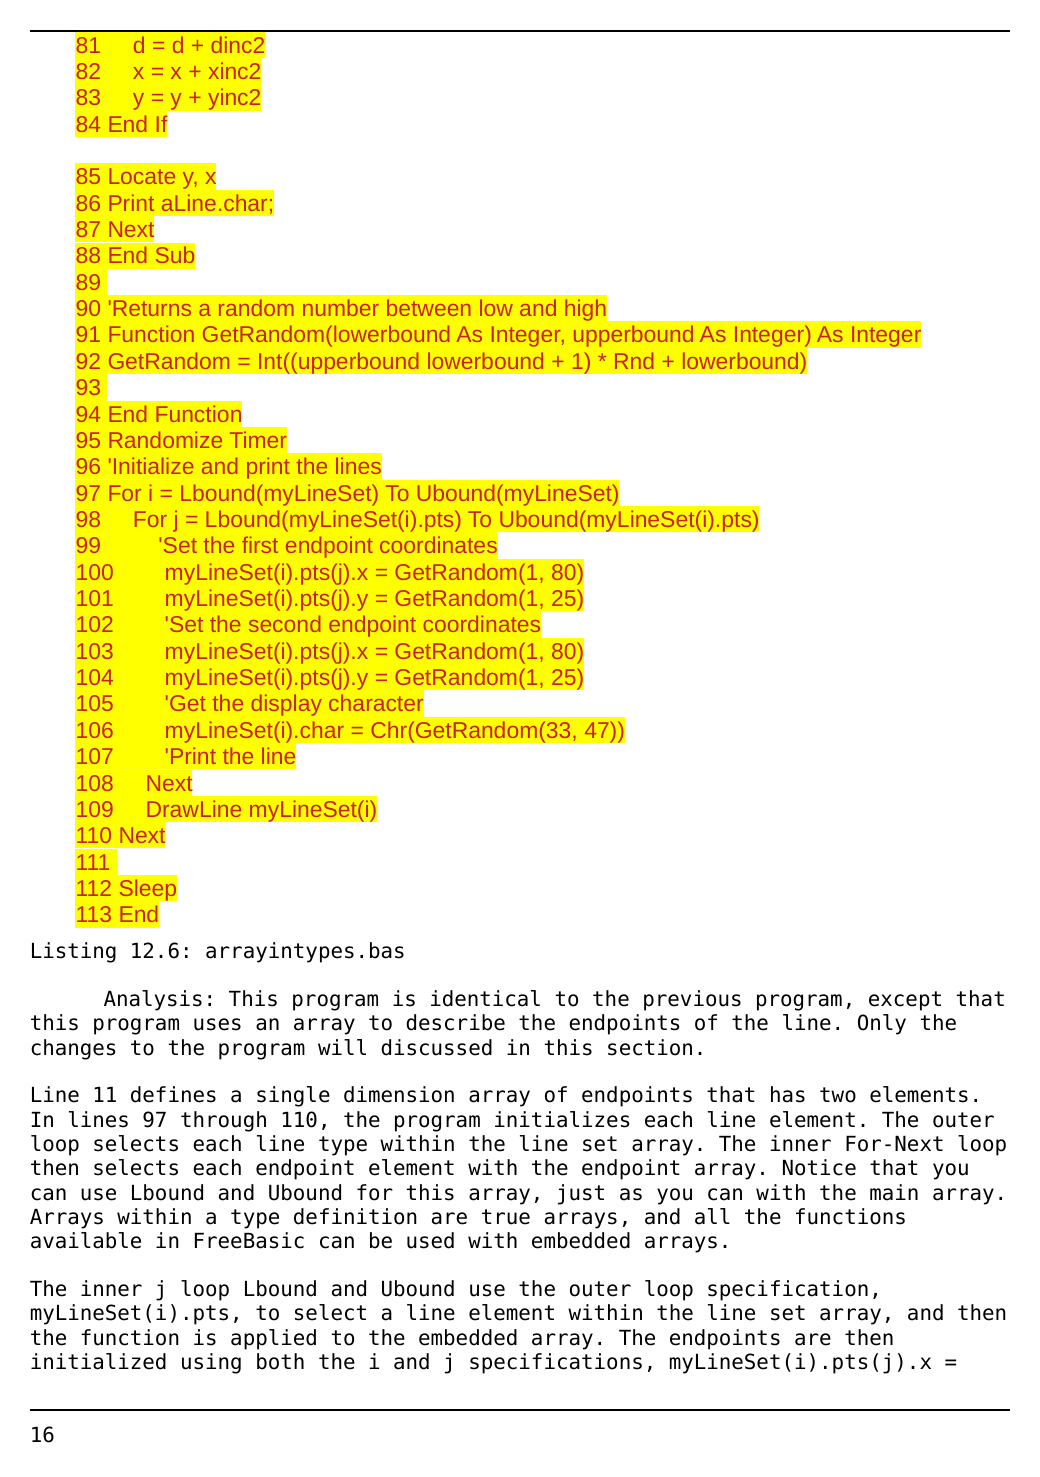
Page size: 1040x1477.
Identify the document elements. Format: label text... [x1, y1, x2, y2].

text 110 Next [29, 822, 1010, 848]
text 88 End Sub [29, 242, 1010, 269]
text 86 Print aLine.char; [29, 190, 1010, 216]
text 103 myLineSet(i).pts(j).x = GetRandom(1, 80) [29, 638, 1010, 664]
text 111 [29, 848, 1010, 875]
text 89 [29, 269, 1010, 295]
text 83 y = y + yinc2 [29, 84, 1010, 111]
text Listing 12.6: arrayintypes.bas [29, 939, 1010, 964]
text 102 'Set the second endpoint coordinates [29, 611, 1010, 638]
text 94 End Function [29, 401, 1010, 427]
text 109 DrawLine myLineSet(i) [29, 796, 1010, 822]
text 99 'Set the first endpoint coordinates [29, 532, 1010, 559]
text 85 Locate y, x [29, 163, 1010, 190]
text 93 [29, 374, 1010, 401]
text 90 'Returns a random number between low and high [29, 295, 1010, 321]
text 101 myLineSet(i).pts(j).y = GetRandom(1, 25) [29, 585, 1010, 611]
text 107 'Print the line [29, 743, 1010, 769]
text 104 myLineSet(i).pts(j).y = GetRandom(1, 25) [29, 664, 1010, 690]
text 106 myLineSet(i).char = Chr(GetRandom(33, 47)) [29, 717, 1010, 743]
text 92 GetRandom = Int((upperbound lowerbound + 1) * Rnd + lowerbound) [29, 348, 1010, 374]
text 95 Randomize Timer [29, 427, 1010, 453]
text 105 'Get the display character [29, 690, 1010, 717]
text 113 End [29, 901, 1010, 928]
text 82 x = x + xinc2 [29, 58, 1010, 84]
text 87 Next [29, 216, 1010, 242]
text The inner j loop Lbound and Ubound use the outer loop specification, myLineSet(i).pts, to select a line element within the line set array, and then the function is applied to the embedded array. The endpoints are then initialized using both the i and j specifications, myLineSet(i).pts(j).x = [29, 1277, 1010, 1374]
text 81 d = d + dinc2 [29, 32, 1010, 58]
text 97 For i = Lbound(myLineSet) To Ubound(myLineSet) [29, 479, 1010, 506]
text Analysis: This program is identical to the previous program, except that this program uses an array to describe the endpoints of the line. Only the changes to the program will discussed in this section. [29, 987, 1010, 1060]
text 96 'Initialize and print the lines [29, 453, 1010, 479]
text 84 End If [29, 111, 1010, 137]
text Line 11 defines a single dimension array of endpoints that has two elements. In lines 97 through 110, the program initializes each line element. The outer loop selects each line type within the line set array. The inner For-Next loop then selects each endpoint element with the endpoint array. Notice that you can use Lbound and Ubound for this array, just as you can with the main array. Arrays within a type definition are true arrays, and all the functions available in FreeBasic can be used with embedded arrays. [29, 1083, 1010, 1253]
text 98 For j = Lbound(myLineSet(i).pts) To Ubound(myLineSet(i).pts) [29, 506, 1010, 532]
text 100 myLineSet(i).pts(j).x = GetRandom(1, 80) [29, 559, 1010, 585]
text 91 Function GetRandom(lowerbound As Integer, upperbound As Integer) As Integer [29, 321, 1010, 348]
text 112 Sleep [29, 875, 1010, 901]
text 108 Next [29, 769, 1010, 796]
